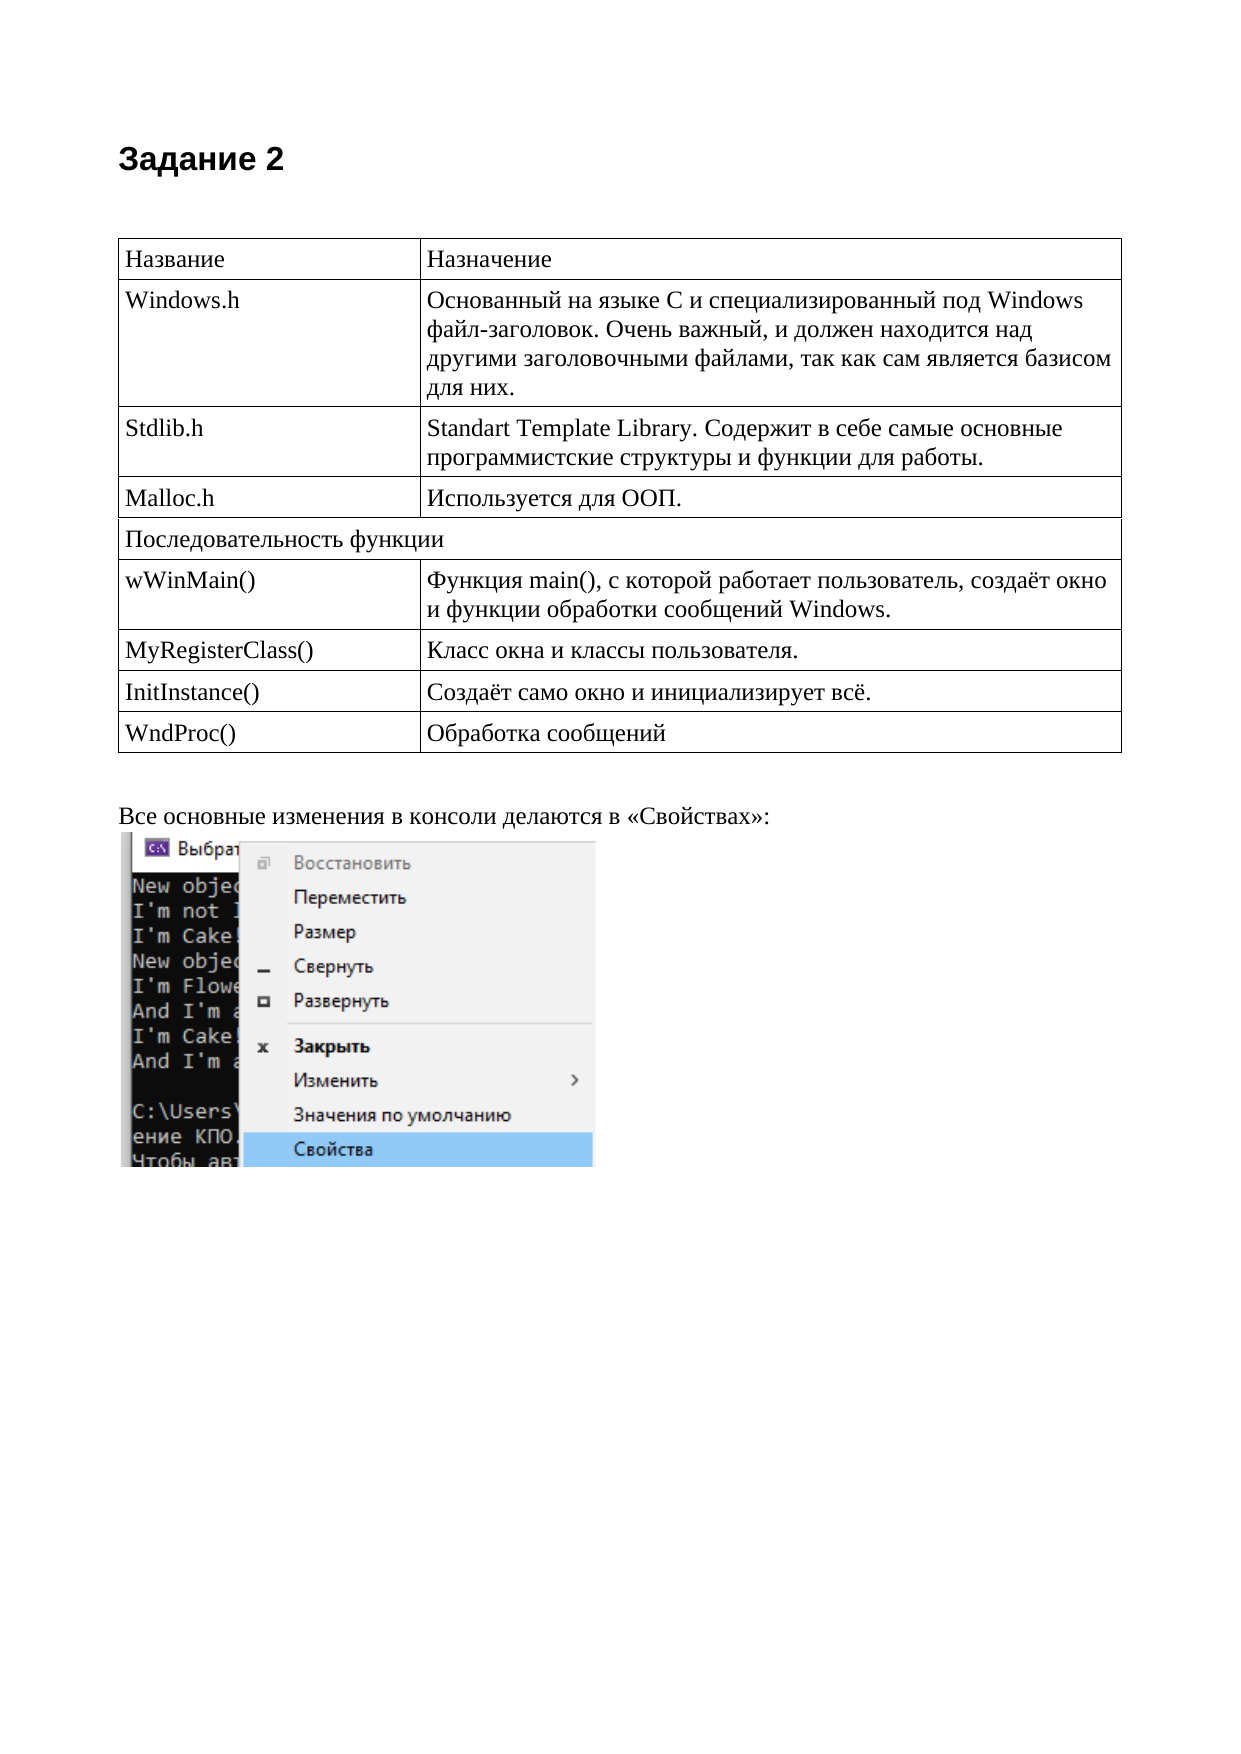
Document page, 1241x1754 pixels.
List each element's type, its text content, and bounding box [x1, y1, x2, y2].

table_cell Обработка сообщений [421, 712, 1121, 752]
table_cell Основанный на языке C и специализированный под Windows файл-заголовок. Очень важный, и должен находится над другими заголовочными файлами, так как сам является базисом для них. [421, 280, 1121, 406]
table_cell Malloc.h [119, 477, 420, 517]
table_cell WndProc() [119, 712, 420, 752]
table_cell Standart Template Library. Содержит в себе самые основные программистские структуры и функции для работы. [421, 407, 1121, 476]
table_cell Используется для ООП. [421, 477, 1121, 517]
picture [120, 832, 596, 1167]
table_header Назначение [421, 239, 1121, 279]
text Все основные изменения в консоли делаются в «Свойствах»: [118, 801, 1122, 830]
table_cell Создаёт само окно и инициализирует всё. [421, 671, 1121, 711]
table_cell InitInstance() [119, 671, 420, 711]
table_cell Windows.h [119, 280, 420, 406]
table_cell Stdlib.h [119, 407, 420, 476]
table_cell wWinMain() [119, 560, 420, 629]
subtitle Задание 2 [118, 139, 1122, 177]
table_cell Класс окна и классы пользователя. [421, 630, 1121, 670]
table_header Название [119, 239, 420, 279]
table_cell Последовательность функции [119, 519, 1121, 559]
table_cell Функция main(), с которой работает пользователь, создаёт окно и функции обработки сообщений Windows. [421, 560, 1121, 629]
table_cell MyRegisterClass() [119, 630, 420, 670]
